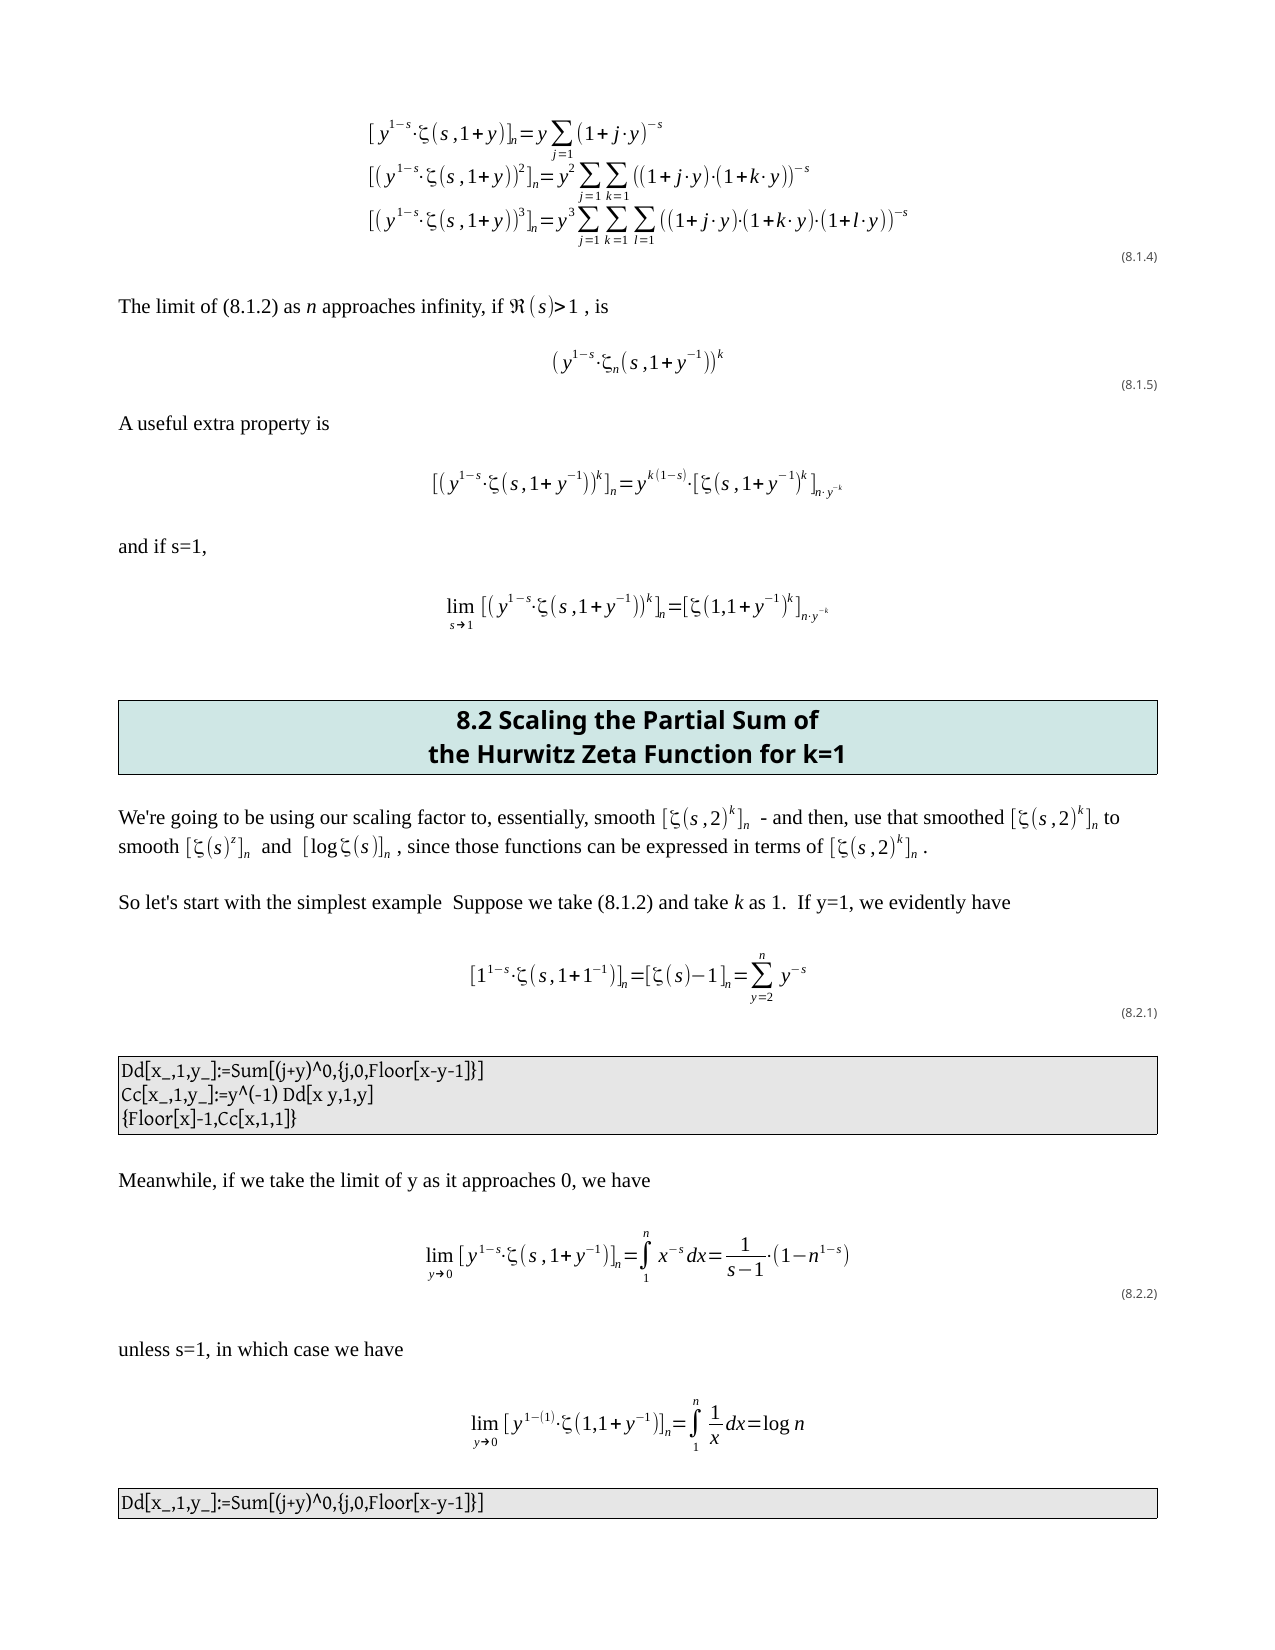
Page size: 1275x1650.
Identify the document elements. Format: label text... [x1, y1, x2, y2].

text Dd[x_,1,y_]:=Sum[(j+y)^0,{j,0,Floor[x-y-1]}] [119, 1057, 1157, 1080]
title 8.2 Scaling the Partial Sum of [119, 701, 1157, 734]
text Meanwhile, if we take the limit of y as it approaches 0, we have [118, 1168, 1157, 1192]
text (8.1.4) [118, 248, 1157, 265]
text The limit of (8.1.2) as n approaches infinity, if, is [118, 294, 1157, 318]
text and if s=1, [118, 534, 1157, 558]
text (8.2.2) [118, 1286, 1157, 1303]
text unless s=1, in which case we have [118, 1337, 1157, 1361]
text A useful extra property is [118, 411, 1157, 434]
text (8.2.1) [118, 1004, 1157, 1022]
text Cc[x_,1,y_]:=y^(-1) Dd[x y,1,y] [374, 1080, 1157, 1104]
text {Floor[x]-1,Cc[x,1,1]} [119, 1104, 1157, 1134]
title the Hurwitz Zeta Function for k=1 [119, 734, 1157, 774]
text Dd[x_,1,y_]:=Sum[(j+y)^0,{j,0,Floor[x-y-1]}] [119, 1489, 1157, 1518]
text (8.1.5) [118, 376, 1157, 393]
text So let's start with the simplest example Suppose we take (8.1.2) and take k as 1. If y=1, we evidently have [118, 890, 1157, 914]
text We're going to be using our scaling factor to, essentially, smooth - and then, use that smoothedto smooth and , since those functions can be expressed in terms of. [118, 803, 1157, 861]
